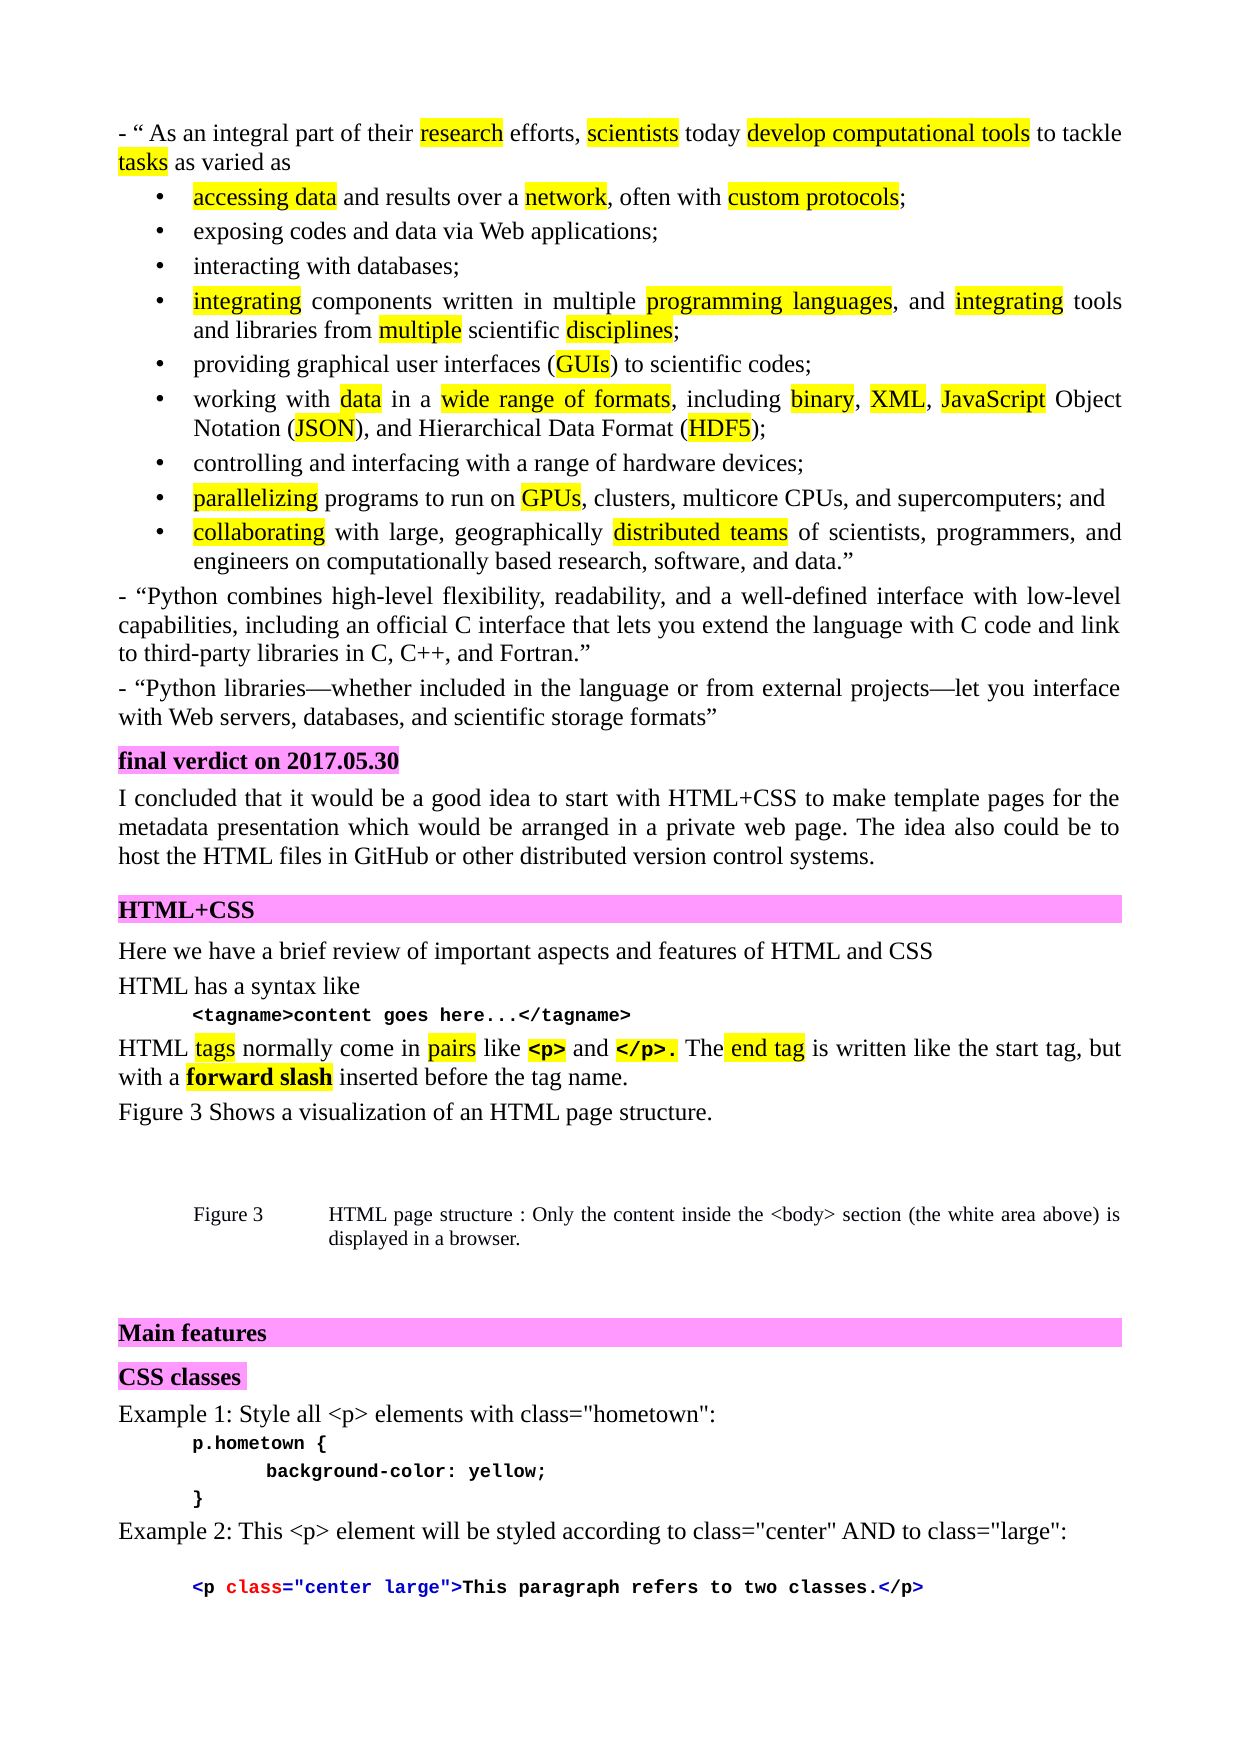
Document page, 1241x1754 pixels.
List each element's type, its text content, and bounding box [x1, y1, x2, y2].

text background-color: yellow; [192, 1461, 1122, 1483]
subtitle CSS classes [247, 1362, 1122, 1390]
text HTML has a syntax like [118, 971, 1122, 999]
subtitle final verdict on 2017.05.30 [399, 746, 1122, 774]
text } [192, 1489, 1122, 1510]
list accessing data and results over a network, often with custom protocols; [156, 182, 1122, 210]
list working with data in a wide range of formats, including binary, XML, JavaScript Object Notation (JSON), and Hierarchical Data Format (HDF5); [156, 384, 1122, 442]
list integrating components written in multiple programming languages, and integrating tools and libraries from multiple scientific disciplines; [156, 286, 1122, 343]
list exposing codes and data via Web applications; [156, 216, 1122, 245]
subtitle HTML+CSS [254, 895, 1122, 923]
list providing graphical user interfaces (GUIs) to scientific codes; [156, 349, 1122, 378]
text - “Python libraries—whether included in the language or from external projects—let you interface with Web servers, databases, and scientific storage formats” [118, 673, 1122, 731]
text Example 1: Style all <p> elements with class="hometown": [118, 1399, 1122, 1428]
text Here we have a brief review of important aspects and features of HTML and CSS [118, 936, 1122, 965]
text Figure 3 Shows a visualization of an HTML page structure. [118, 1097, 1122, 1126]
text <tagname>content goes here...</tagname> [192, 1006, 1122, 1027]
text <p class="center large">This paragraph refers to two classes.</p> [192, 1578, 1122, 1599]
table_header Figure 3 [118, 1202, 328, 1262]
list interacting with databases; [156, 251, 1122, 280]
text p.hometown { [192, 1434, 1122, 1455]
list parallelizing programs to run on GPUs, clusters, multicore CPUs, and supercomputers; and [156, 483, 1122, 511]
text - “ As an integral part of their research efforts, scientists today develop computational tools to tackle tasks as varied as [118, 118, 1122, 176]
list collaborating with large, geographically distributed teams of scientists, programmers, and engineers on computationally based research, software, and data.” [156, 517, 1122, 575]
list controlling and interfacing with a range of hardware devices; [156, 448, 1122, 477]
text I concluded that it would be a good idea to start with HTML+CSS to make template pages for the metadata presentation which would be arranged in a private web page. The idea also could be to host the HTML files in GitHub or other distributed version control systems. [118, 783, 1122, 870]
text Example 2: This <p> element will be styled according to class="center" AND to class="large": [118, 1516, 1122, 1545]
text HTML tags normally come in pairs like <p> and </p>. The end tag is written like the start tag, but with a forward slash inserted before the tag name. [118, 1033, 1122, 1091]
subtitle Main features [118, 1318, 1122, 1347]
text - “Python combines high-level flexibility, readability, and a well-defined interface with low-level capabilities, including an official C interface that lets you extend the language with C code and link to third-party libraries in C, C++, and Fortran.” [118, 581, 1122, 667]
table_header HTML page structure : Only the content inside the <body> section (the white area above) is displayed in a browser. [328, 1202, 1122, 1262]
